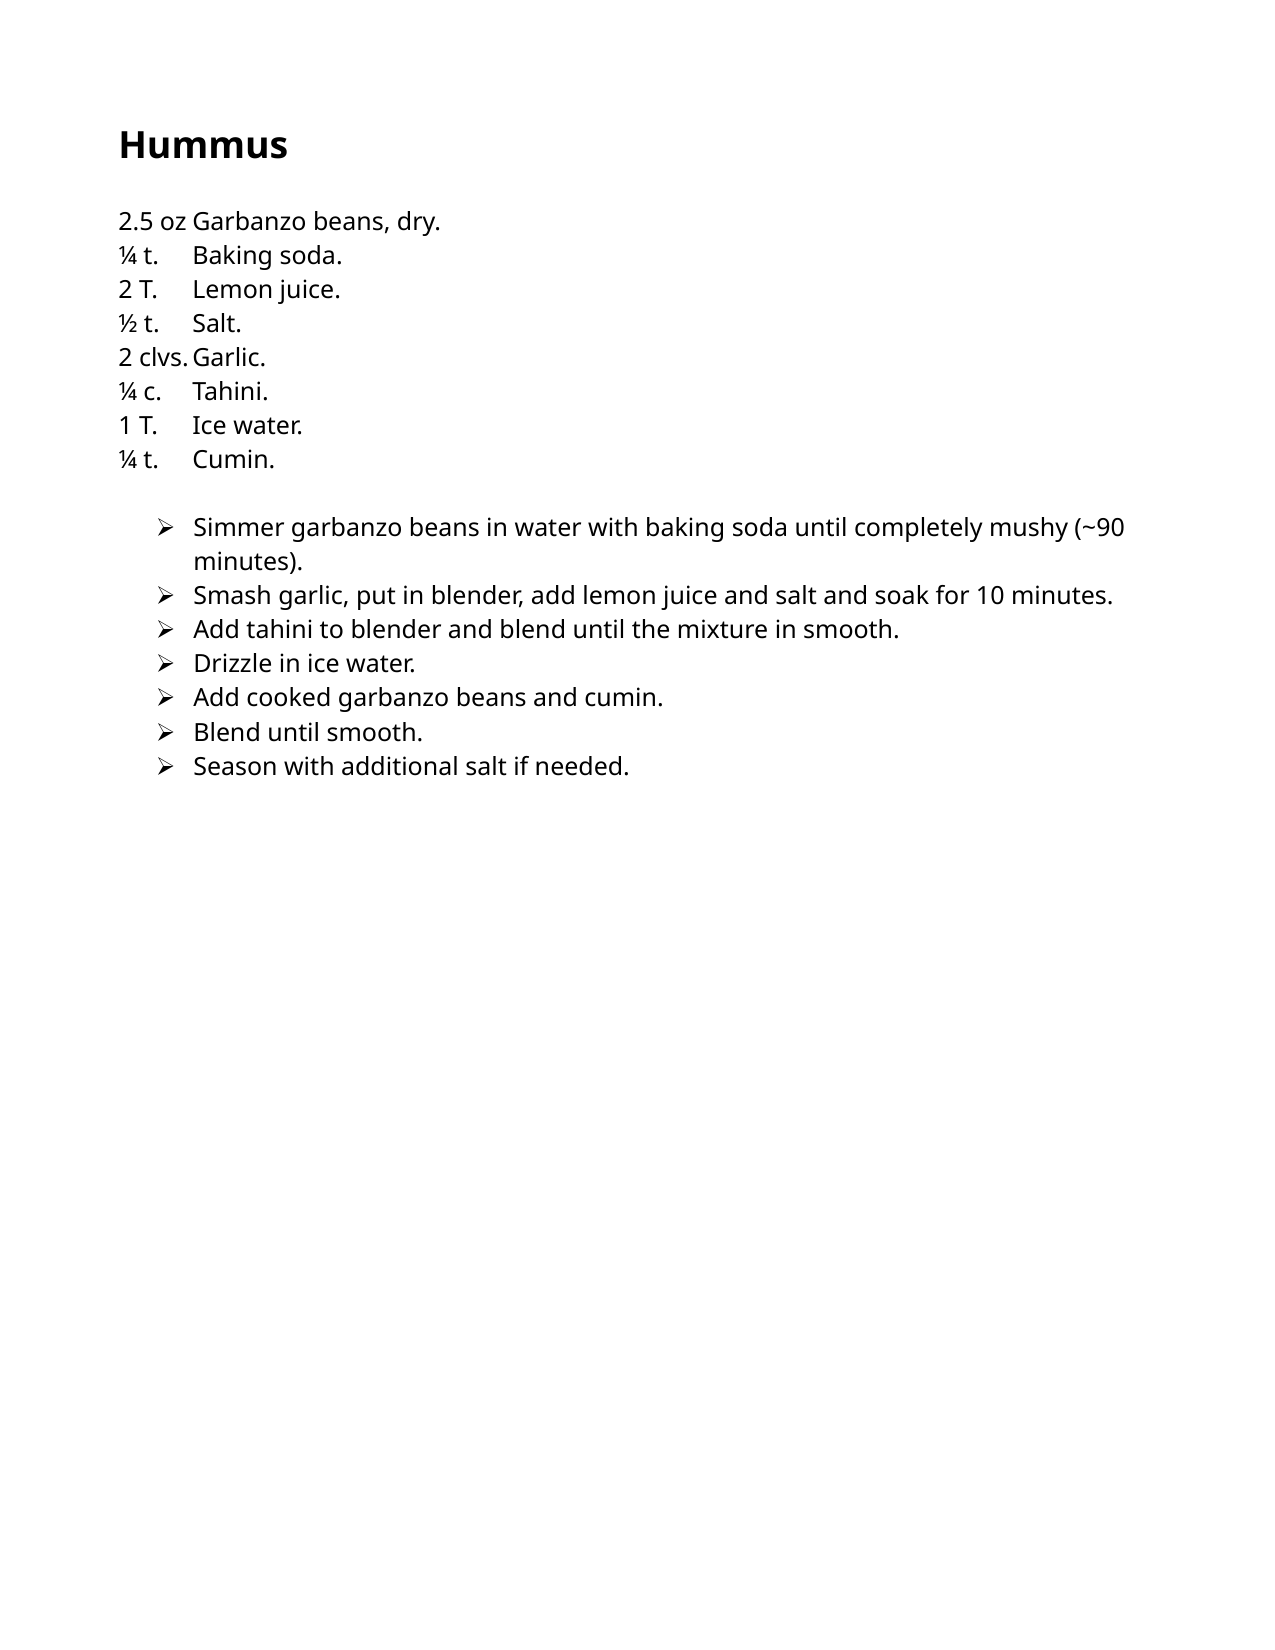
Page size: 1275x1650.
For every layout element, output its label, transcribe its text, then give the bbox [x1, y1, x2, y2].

text Hummus [118, 118, 1157, 169]
list Blend until smooth. [156, 714, 1157, 748]
text 2 T. Lemon juice. [118, 271, 1157, 305]
text ½ t. Salt. [118, 305, 1157, 339]
text ¼ c. Tahini. [118, 373, 1157, 408]
text ¼ t. Cumin. [118, 442, 1157, 476]
list Simmer garbanzo beans in water with baking soda until completely mushy (~90 minutes). [156, 510, 1157, 578]
list Drizzle in ice water. [156, 646, 1157, 680]
list Season with additional salt if needed. [156, 748, 1157, 782]
text ¼ t. Baking soda. [118, 237, 1157, 271]
list Add cooked garbanzo beans and cumin. [156, 680, 1157, 714]
list Smash garlic, put in blender, add lemon juice and salt and soak for 10 minutes. [156, 578, 1157, 612]
list Add tahini to blender and blend until the mixture in smooth. [156, 612, 1157, 646]
text 2.5 oz Garbanzo beans, dry. [118, 203, 1157, 237]
text 2 clvs. Garlic. [118, 339, 1157, 373]
text 1 T. Ice water. [118, 408, 1157, 442]
